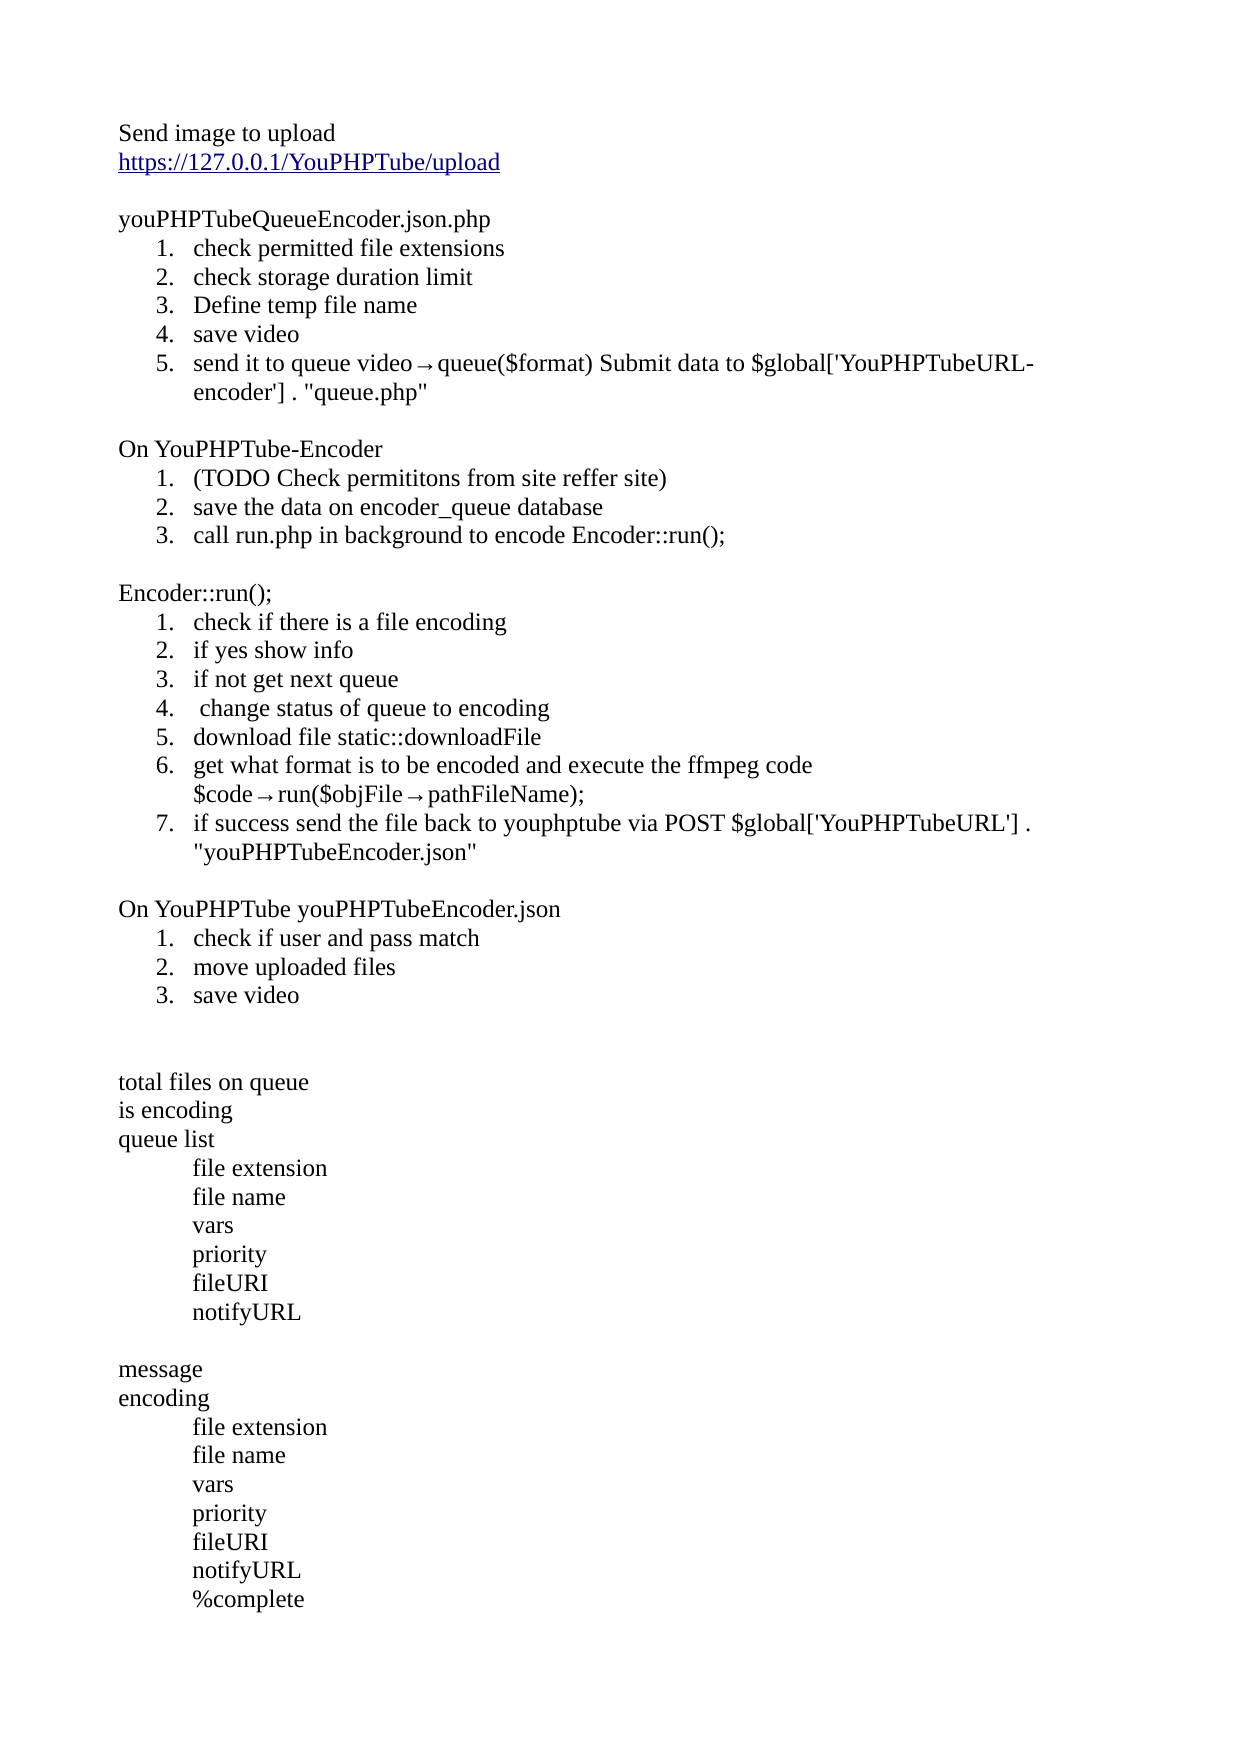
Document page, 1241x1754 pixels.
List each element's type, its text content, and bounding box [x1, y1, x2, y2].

list check if there is a file encoding [156, 607, 1122, 636]
text notifyURL [118, 1297, 1122, 1326]
text fileURI [118, 1527, 1122, 1556]
text youPHPTubeQueueEncoder.json.php [118, 204, 1122, 233]
text vars [118, 1469, 1122, 1498]
list get what format is to be encoded and execute the ffmpeg code $code→run($objFile→pathFileName); [156, 751, 1122, 808]
text file name [118, 1182, 1122, 1211]
text %complete [118, 1584, 1122, 1613]
text file extension [118, 1153, 1122, 1182]
text file extension [118, 1412, 1122, 1441]
list if yes show info [156, 636, 1122, 664]
list call run.php in background to encode Encoder::run(); [156, 521, 1122, 549]
list save the data on encoder_queue database [156, 492, 1122, 521]
list check storage duration limit [156, 262, 1122, 291]
list send it to queue video→queue($format) Submit data to $global['YouPHPTubeURL-encoder'] . "queue.php" [156, 348, 1122, 406]
text https://127.0.0.1/YouPHPTube/upload [118, 147, 1122, 176]
text total files on queue [118, 1067, 1122, 1096]
text file name [118, 1441, 1122, 1469]
text encoding [118, 1383, 1122, 1412]
text On YouPHPTube youPHPTubeEncoder.json [118, 894, 1122, 923]
list save video [156, 319, 1122, 348]
list check if user and pass match [156, 923, 1122, 952]
list (TODO Check permititons from site reffer site) [156, 463, 1122, 492]
text On YouPHPTube-Encoder [118, 434, 1122, 463]
text queue list [118, 1124, 1122, 1153]
text priority [118, 1239, 1122, 1268]
list move uploaded files [156, 952, 1122, 981]
text fileURI [118, 1268, 1122, 1297]
list if success send the file back to youphptube via POST $global['YouPHPTubeURL'] . "youPHPTubeEncoder.json" [156, 808, 1122, 866]
list save video [156, 981, 1122, 1009]
text Encoder::run(); [118, 578, 1122, 607]
text notifyURL [118, 1556, 1122, 1584]
list change status of queue to encoding [156, 693, 1122, 722]
text is encoding [118, 1096, 1122, 1124]
text vars [118, 1211, 1122, 1239]
text message [118, 1354, 1122, 1383]
text Send image to upload [118, 118, 1122, 147]
list download file static::downloadFile [156, 722, 1122, 751]
text priority [118, 1498, 1122, 1527]
list if not get next queue [156, 664, 1122, 693]
list Define temp file name [156, 291, 1122, 319]
list check permitted file extensions [156, 233, 1122, 262]
